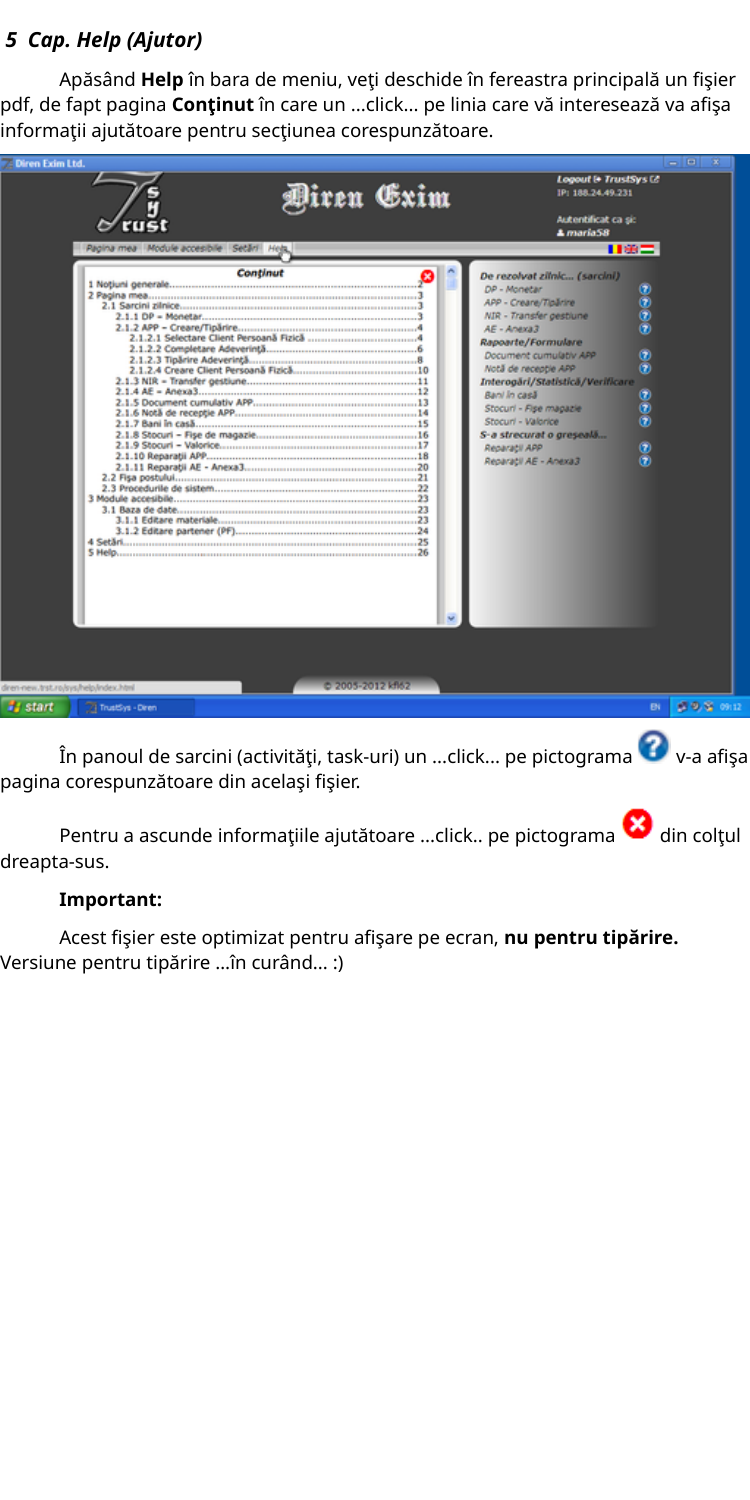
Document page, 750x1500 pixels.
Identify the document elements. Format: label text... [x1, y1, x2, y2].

text Apăsând Help în bara de meniu, veţi deschide în fereastra principală un fişier pdf, de fapt pagina Conţinut în care un ...click... pe linia care vă interesează va afişa informaţii ajutătoare pentru secţiunea corespunzătoare. [0, 66, 750, 142]
picture [620, 806, 655, 842]
text Pentru a ascunde informaţiile ajutătoare ...click.. pe pictograma din colţul dreapta-sus. [0, 807, 750, 874]
text Acest fişier este optimizat pentru afişare pe ecran, nu pentru tipărire. Versiune pentru tipărire …în curând... :) [0, 924, 750, 975]
text În panoul de sarcini (activităţi, task-uri) un ...click... pe pictograma v-a afişa pagina corespunzătoare din acelaşi fişier. [0, 730, 750, 794]
text Important: [0, 886, 750, 912]
picture [637, 729, 671, 764]
picture [0, 154, 750, 718]
subtitle Cap. Help (Ajutor) [0, 25, 750, 53]
